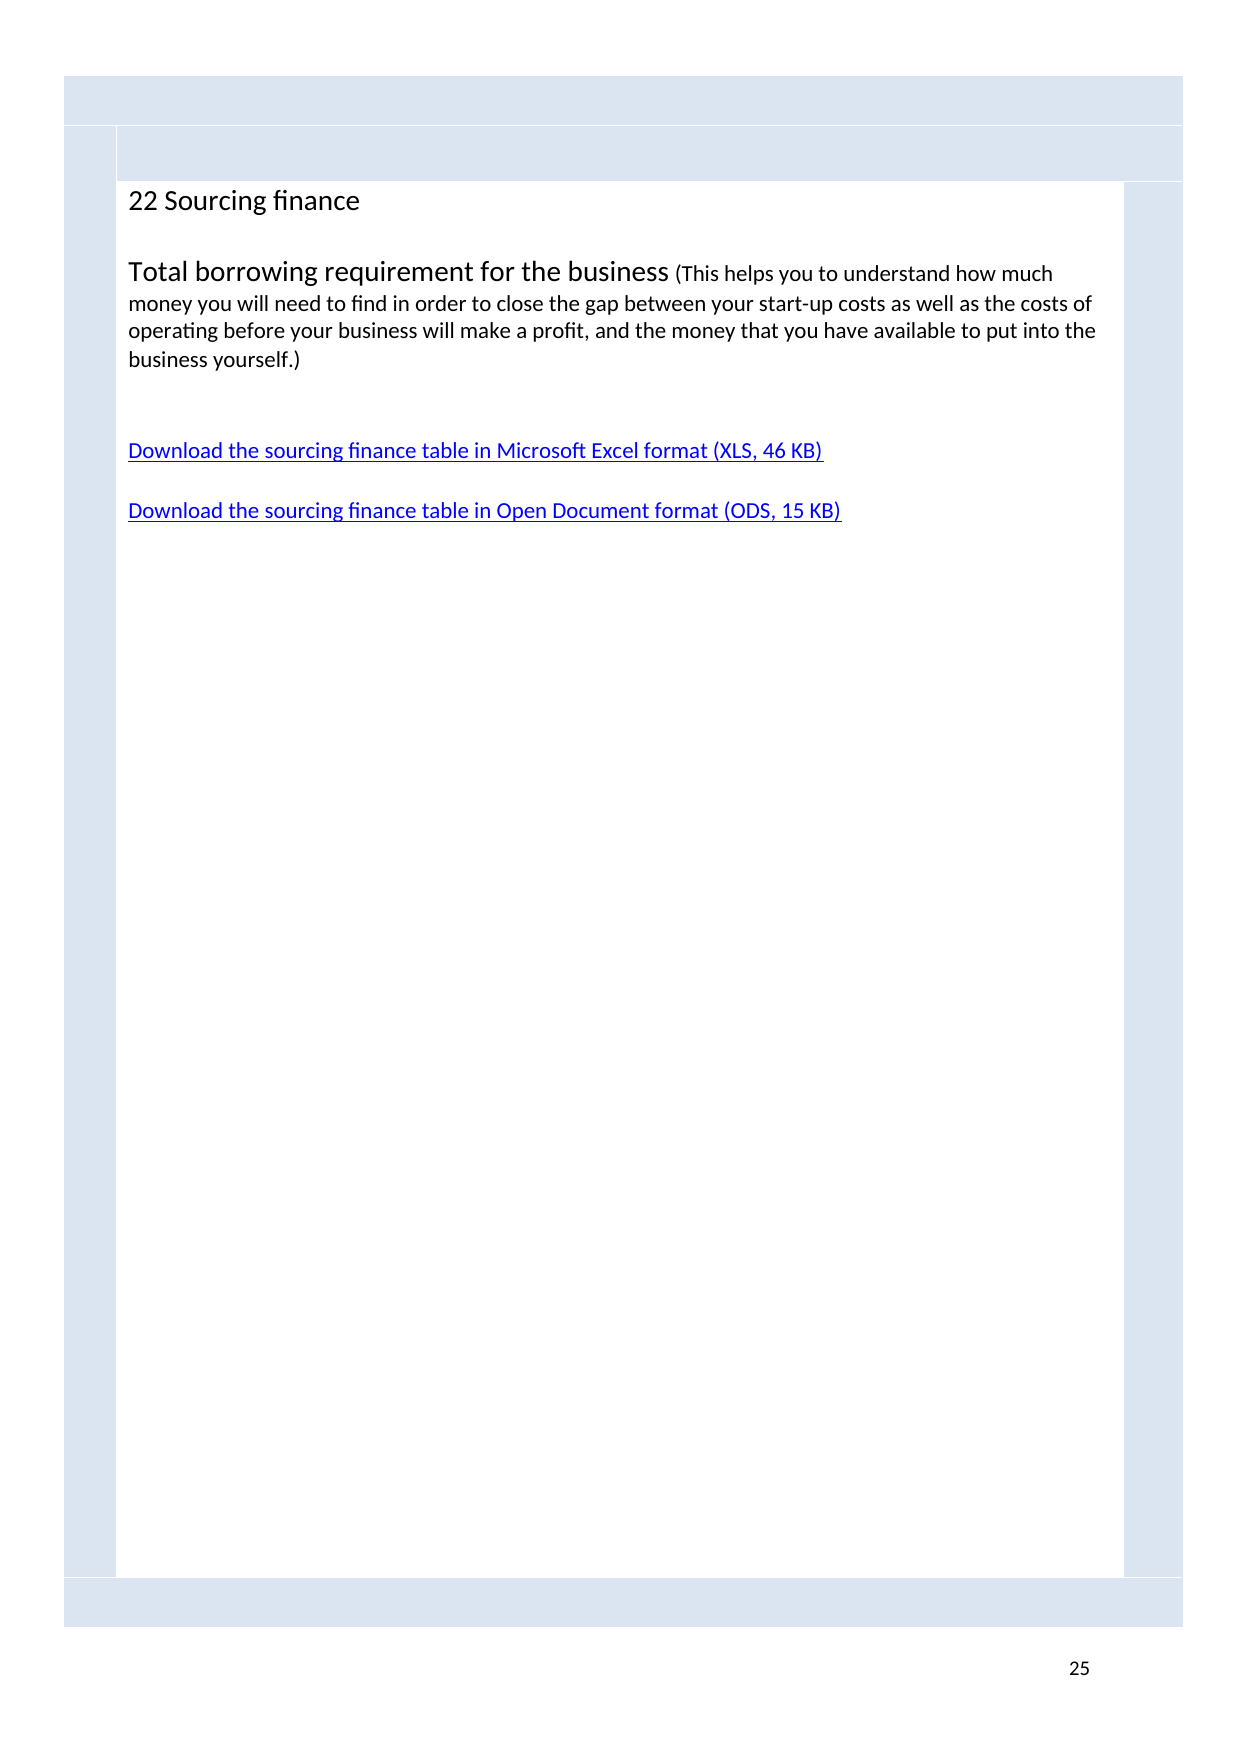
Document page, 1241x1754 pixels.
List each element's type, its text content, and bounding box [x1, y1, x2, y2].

table_cell [64, 126, 116, 1577]
table_cell [64, 76, 1183, 125]
table_cell [64, 1577, 1183, 1627]
table_cell [117, 125, 1183, 181]
table_cell [1124, 181, 1183, 1577]
table_cell 22 Sourcing finance Total borrowing requirement for the business (This helps you to understand how much money you will need to find in order to close the gap between your start-up costs as well as the costs of operating before your business will make a profit, and the money that you have available to put into the business yourself.) Download the sourcing finance table in Microsoft Excel format (XLS, 46 KB) Download the sourcing finance table in Open Document format (ODS, 15 KB) [117, 182, 1123, 1577]
